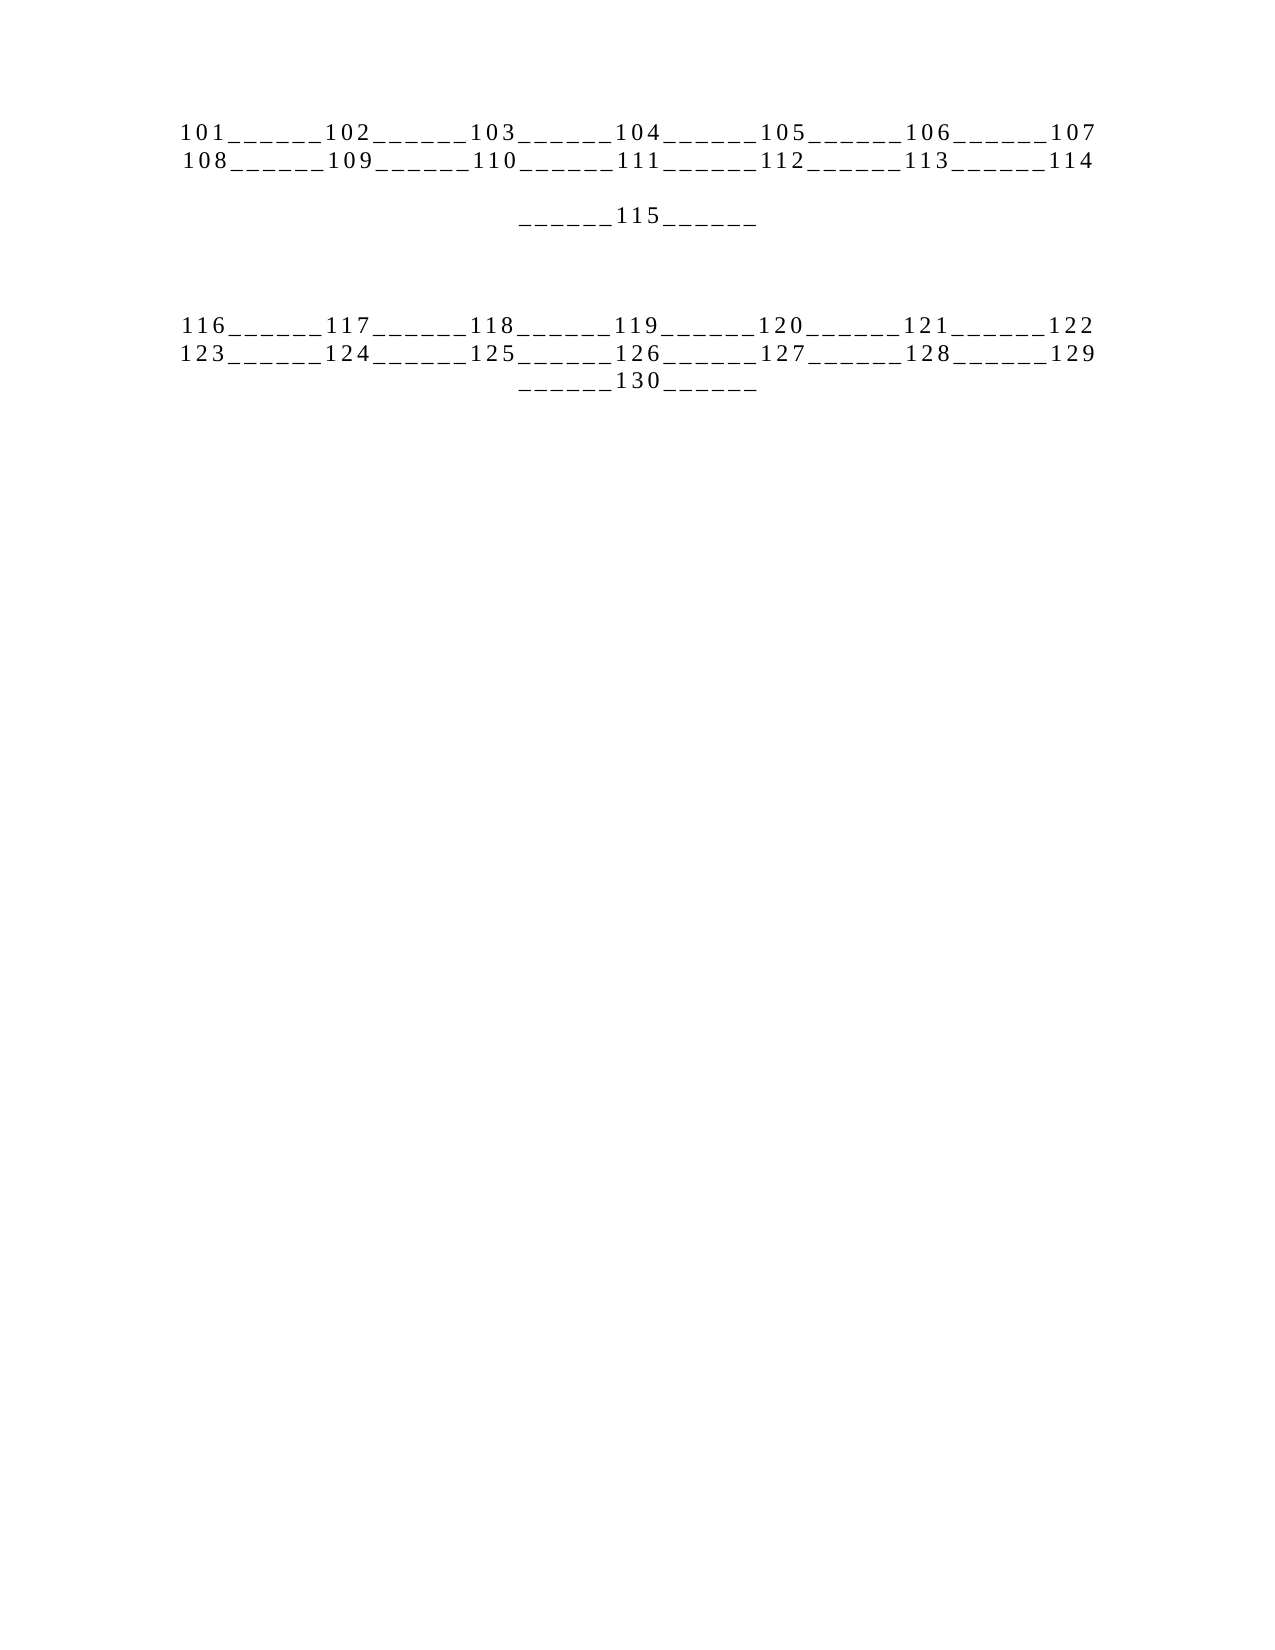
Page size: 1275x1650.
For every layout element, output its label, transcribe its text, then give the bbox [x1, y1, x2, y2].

text 116______117______118______119______120______121______122 [118, 311, 1157, 339]
text 123______124______125______126______127______128______129 [118, 339, 1157, 367]
text 108______109______110______111______112______113______114 [118, 146, 1157, 173]
text ______130______ [118, 367, 1157, 394]
text ______115______ [118, 201, 1157, 228]
text 101______102______103______104______105______106______107 [118, 118, 1157, 146]
